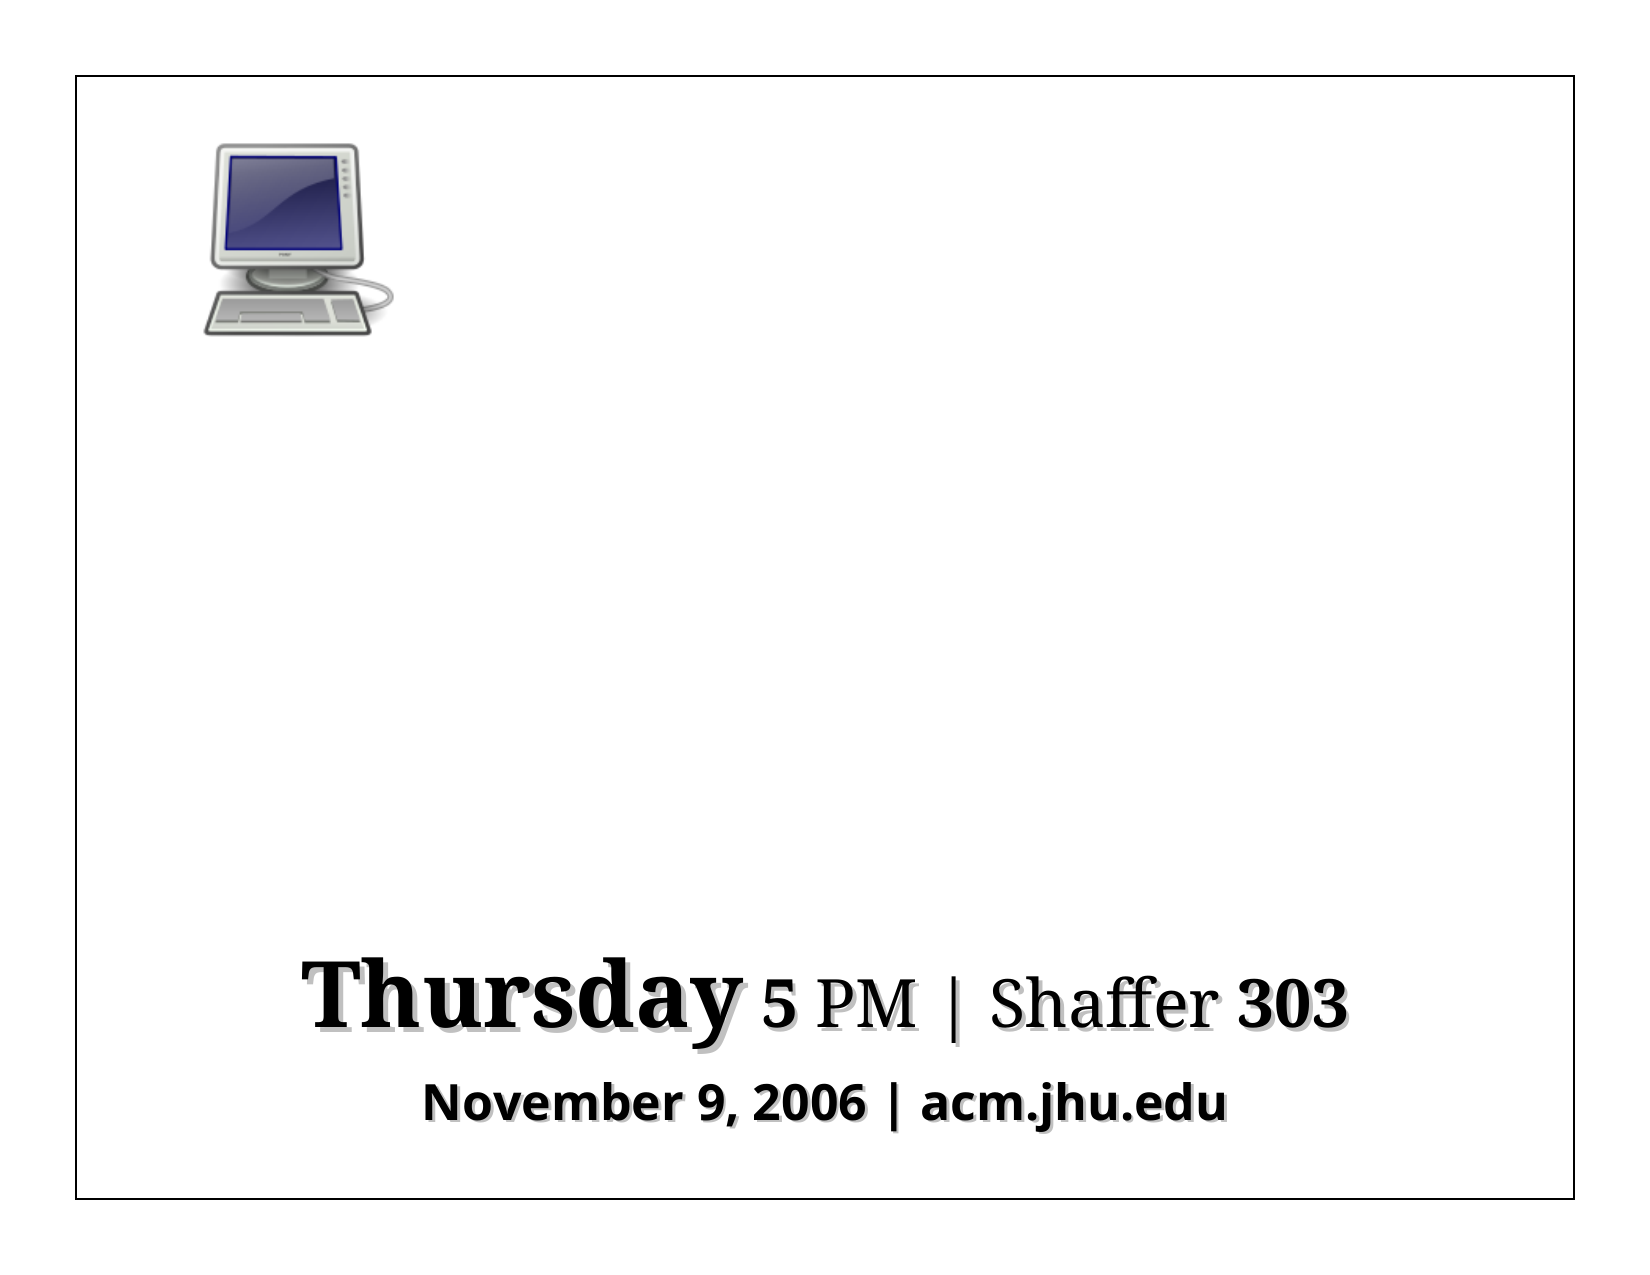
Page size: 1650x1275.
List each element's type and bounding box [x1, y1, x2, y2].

picture [196, 140, 397, 340]
